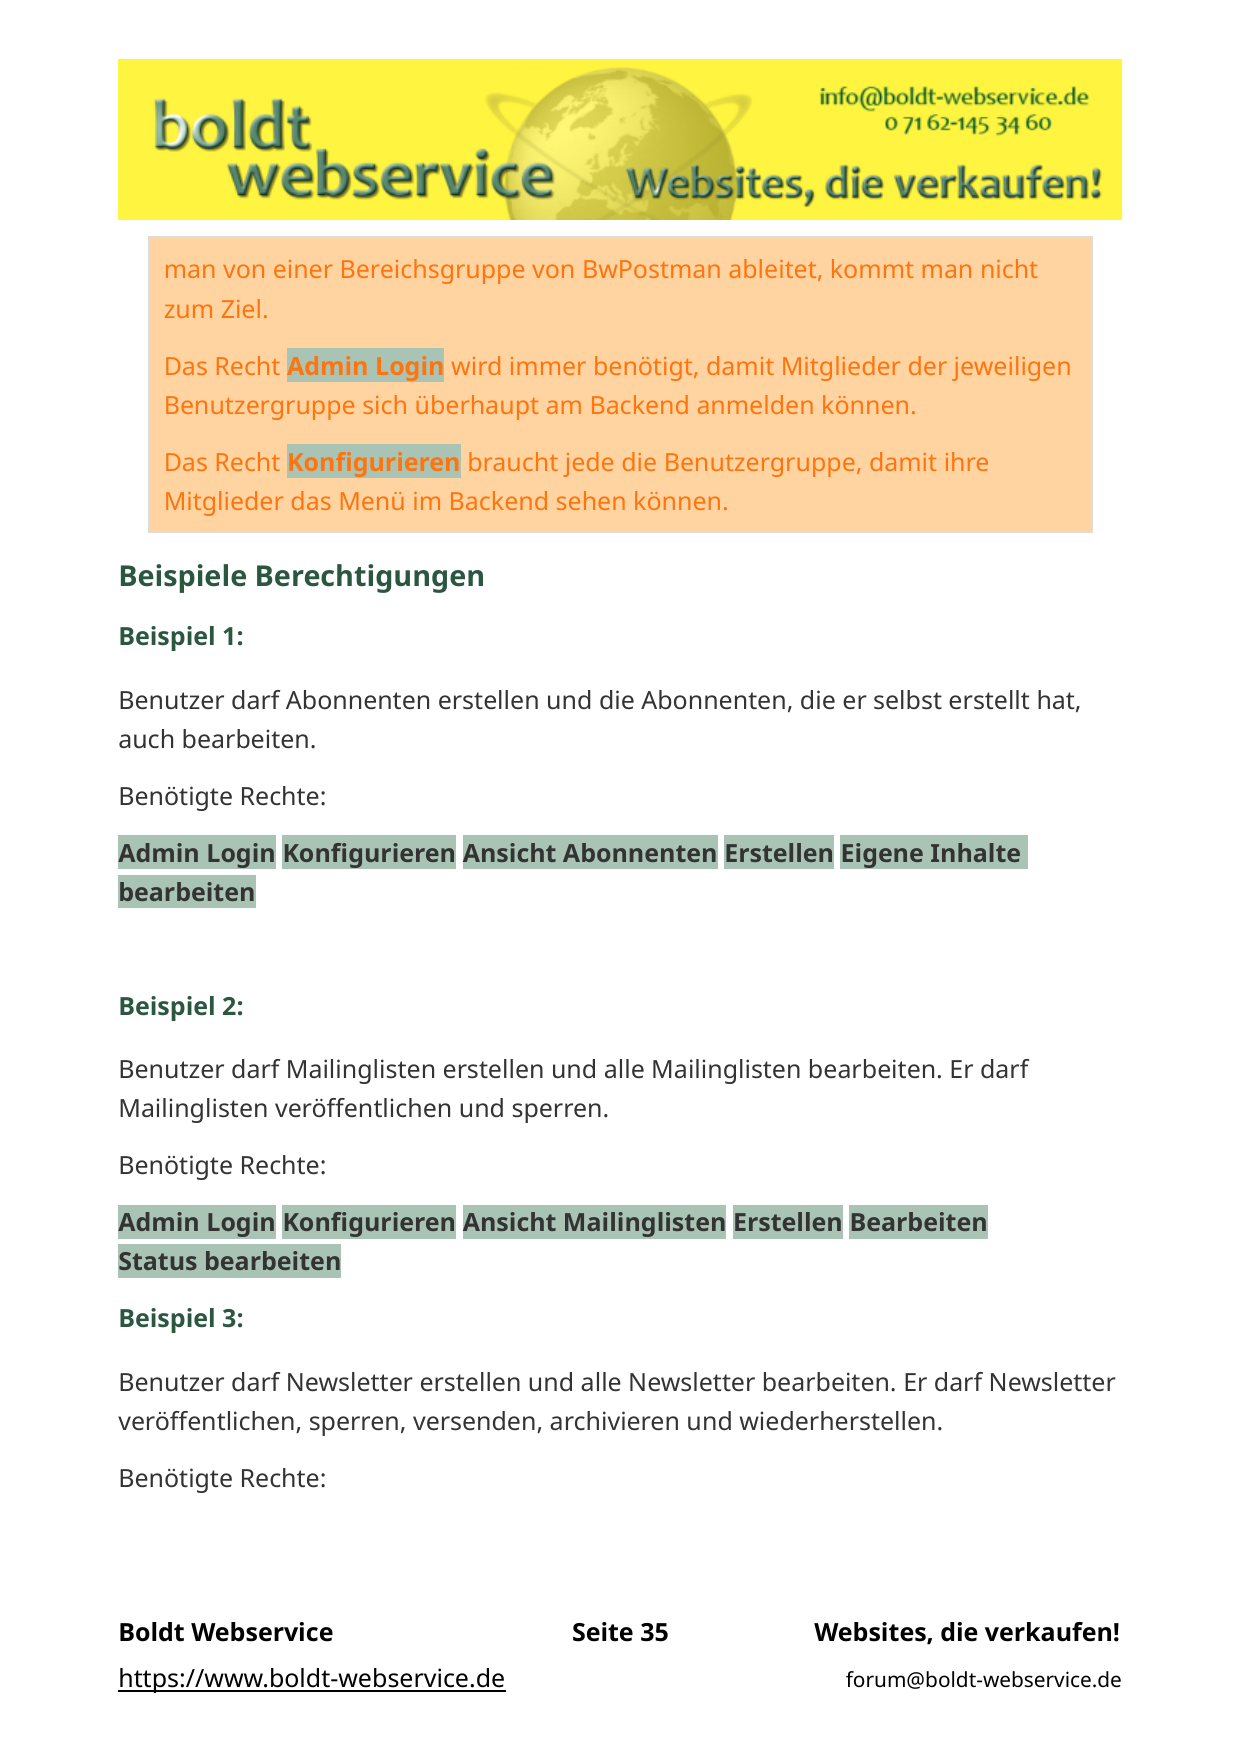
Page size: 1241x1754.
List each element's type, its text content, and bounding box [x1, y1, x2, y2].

picture [118, 59, 1123, 220]
text Benötigte Rechte: [118, 778, 1122, 812]
text Admin Login Konfigurieren Ansicht Mailinglisten Erstellen Bearbeiten Status bearbeiten [118, 1205, 1122, 1278]
text Benötigte Rechte: [118, 1460, 1122, 1494]
text Benutzer darf Mailinglisten erstellen und alle Mailinglisten bearbeiten. Er darf Mailinglisten veröffentlichen und sperren. [118, 1052, 1122, 1125]
text man von einer Bereichsgruppe von BwPostman ableitet, kommt man nicht zum Ziel. [149, 237, 1092, 325]
subtitle Beispiel 2: [118, 988, 1122, 1022]
text Benutzer darf Newsletter erstellen und alle Newsletter bearbeiten. Er darf Newsletter veröffentlichen, sperren, versenden, archivieren und wiederherstellen. [118, 1364, 1122, 1437]
text Benötigte Rechte: [118, 1148, 1122, 1182]
text Benutzer darf Abonnenten erstellen und die Abonnenten, die er selbst erstellt hat, auch bearbeiten. [118, 682, 1122, 756]
text Das Recht Konfigurieren braucht jede die Benutzergruppe, damit ihre Mitglieder das Menü im Backend sehen können. [149, 428, 1092, 532]
subtitle Beispiel 1: [118, 619, 1122, 653]
subtitle Beispiel 3: [118, 1301, 1122, 1335]
subtitle Beispiele Berechtigungen [118, 556, 1122, 595]
text Das Recht Admin Login wird immer benötigt, damit Mitglieder der jeweiligen Benutzergruppe sich überhaupt am Backend anmelden können. [149, 332, 1092, 421]
text Admin Login Konfigurieren Ansicht Abonnenten Erstellen Eigene Inhalte bearbeiten [118, 835, 1122, 908]
